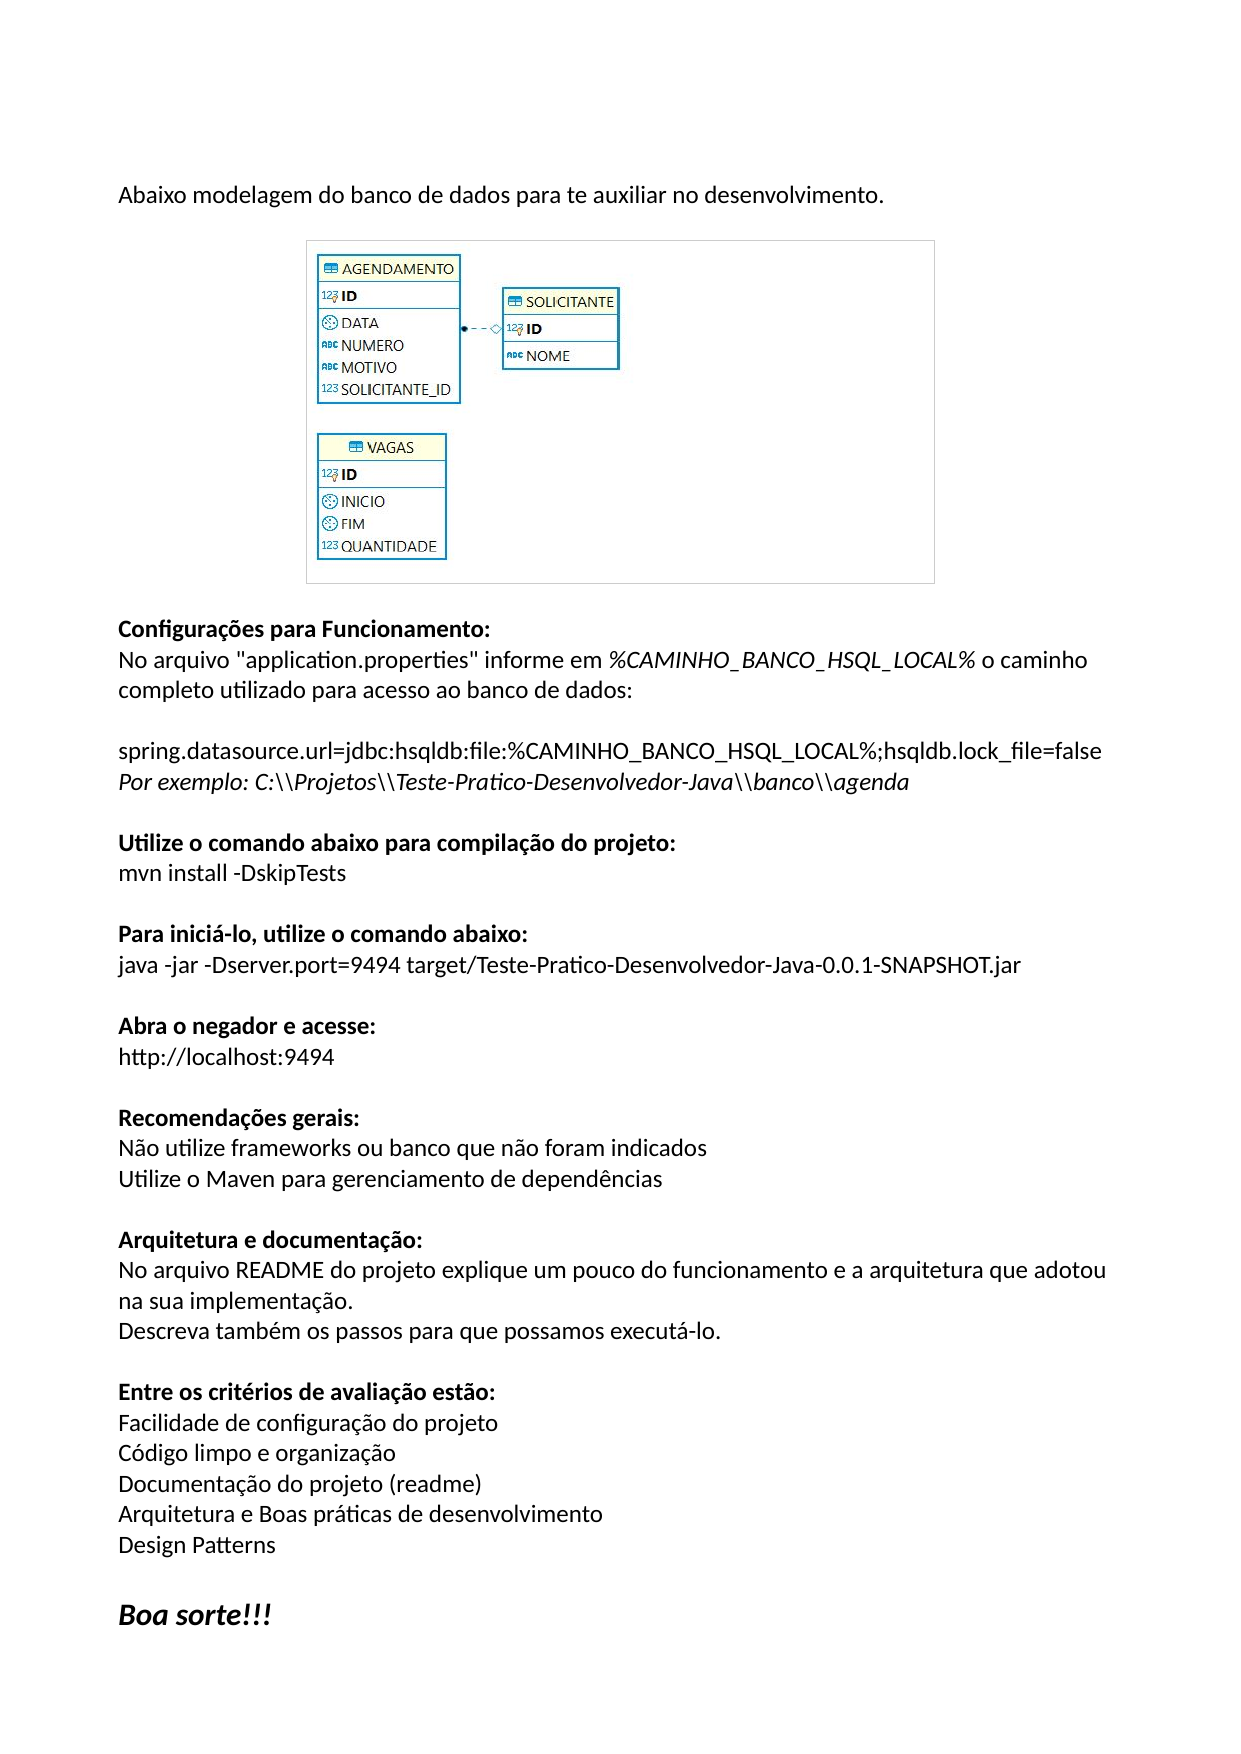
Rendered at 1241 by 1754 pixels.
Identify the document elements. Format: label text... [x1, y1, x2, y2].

text Facilidade de configuração do projeto [118, 1407, 1122, 1437]
text No arquivo "application.properties" informe em %CAMINHO_BANCO_HSQL_LOCAL% o caminho completo utilizado para acesso ao banco de dados: [118, 644, 1122, 705]
text Arquitetura e documentação: [118, 1224, 1122, 1254]
text Design Patterns [118, 1529, 1122, 1559]
text Arquitetura e Boas práticas de desenvolvimento [118, 1498, 1122, 1529]
text Utilize o Maven para gerenciamento de dependências [118, 1163, 1122, 1193]
picture [308, 243, 932, 580]
text Entre os critérios de avaliação estão: [118, 1376, 1122, 1407]
text Abaixo modelagem do banco de dados para te auxiliar no desenvolvimento. [118, 179, 1122, 210]
text Documentação do projeto (readme) [118, 1468, 1122, 1498]
text java -jar -Dserver.port=9494 target/Teste-Pratico-Desenvolvedor-Java-0.0.1-SNAPSHOT.jar [118, 949, 1122, 980]
text mvn install -DskipTests [118, 858, 1122, 888]
text spring.datasource.url=jdbc:hsqldb:file:%CAMINHO_BANCO_HSQL_LOCAL%;hsqldb.lock_file=false [118, 736, 1122, 766]
text Abra o negador e acesse: [118, 1010, 1122, 1041]
text Para iniciá-lo, utilize o comando abaixo: [118, 919, 1122, 949]
text Recomendações gerais: [118, 1102, 1122, 1132]
text http://localhost:9494 [118, 1041, 1122, 1071]
text Boa sorte!!! [118, 1595, 1122, 1633]
text Descreva também os passos para que possamos executá-lo. [118, 1315, 1122, 1346]
text Configurações para Funcionamento: [118, 613, 1122, 644]
text Utilize o comando abaixo para compilação do projeto: [118, 827, 1122, 858]
text Por exemplo: C:\\Projetos\\Teste-Pratico-Desenvolvedor-Java\\banco\\agenda [118, 766, 1122, 797]
text Código limpo e organização [118, 1437, 1122, 1468]
text No arquivo README do projeto explique um pouco do funcionamento e a arquitetura que adotou na sua implementação. [118, 1254, 1122, 1315]
text Não utilize frameworks ou banco que não foram indicados [118, 1132, 1122, 1163]
